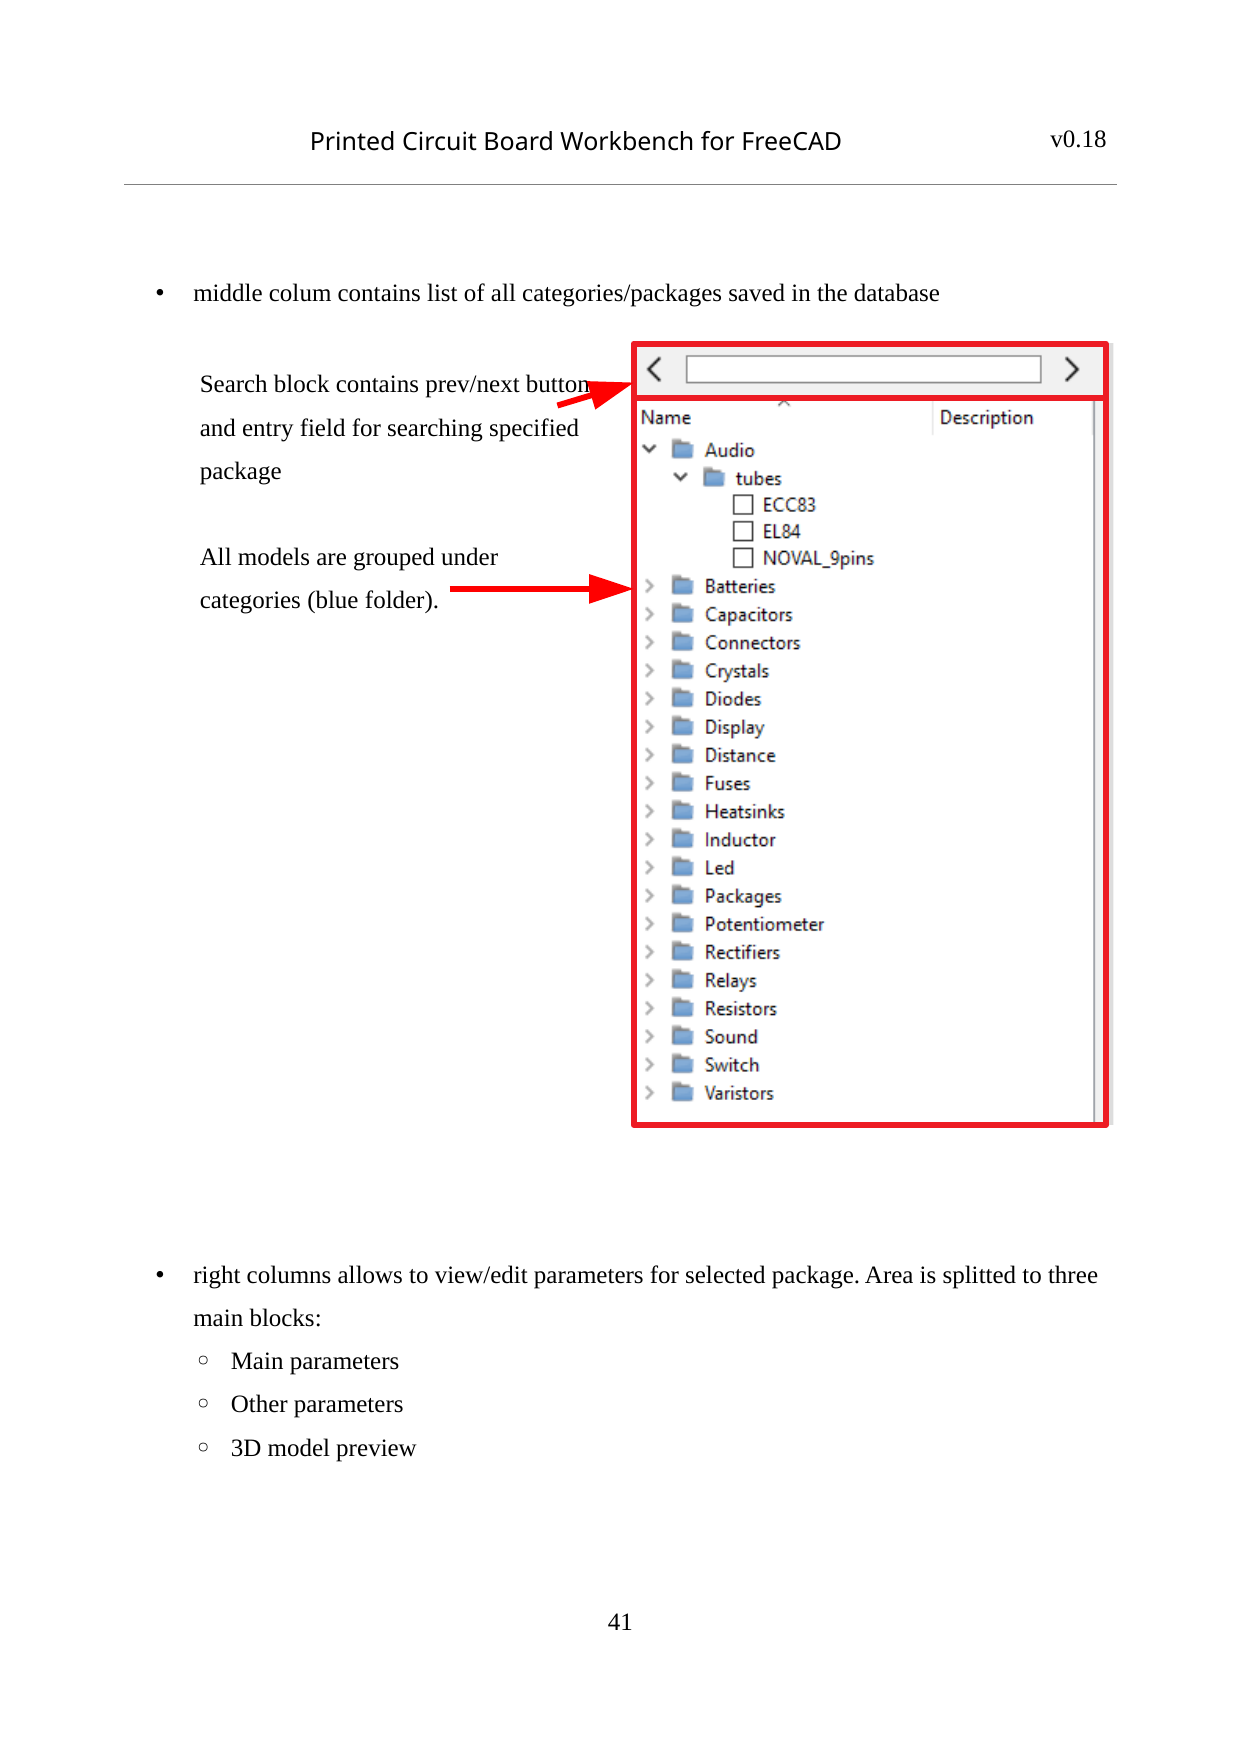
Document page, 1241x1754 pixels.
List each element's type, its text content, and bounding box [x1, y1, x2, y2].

picture [637, 347, 1103, 395]
list Main parameters [193, 1346, 1122, 1375]
table_header Search block contains prev/next button and entry field for searching specified package All models are grouped under categories (blue folder). [194, 321, 597, 1174]
list 3D model preview [193, 1433, 1122, 1461]
list middle colum contains list of all categories/packages saved in the database [156, 278, 1122, 306]
table_header [597, 321, 1123, 1174]
list right columns allows to view/edit parameters for selected package. Area is splitted to three main blocks: [156, 1260, 1122, 1332]
picture [1109, 343, 1114, 1125]
list Other parameters [193, 1389, 1122, 1418]
table_header [597, 386, 631, 587]
picture [637, 401, 1103, 1122]
